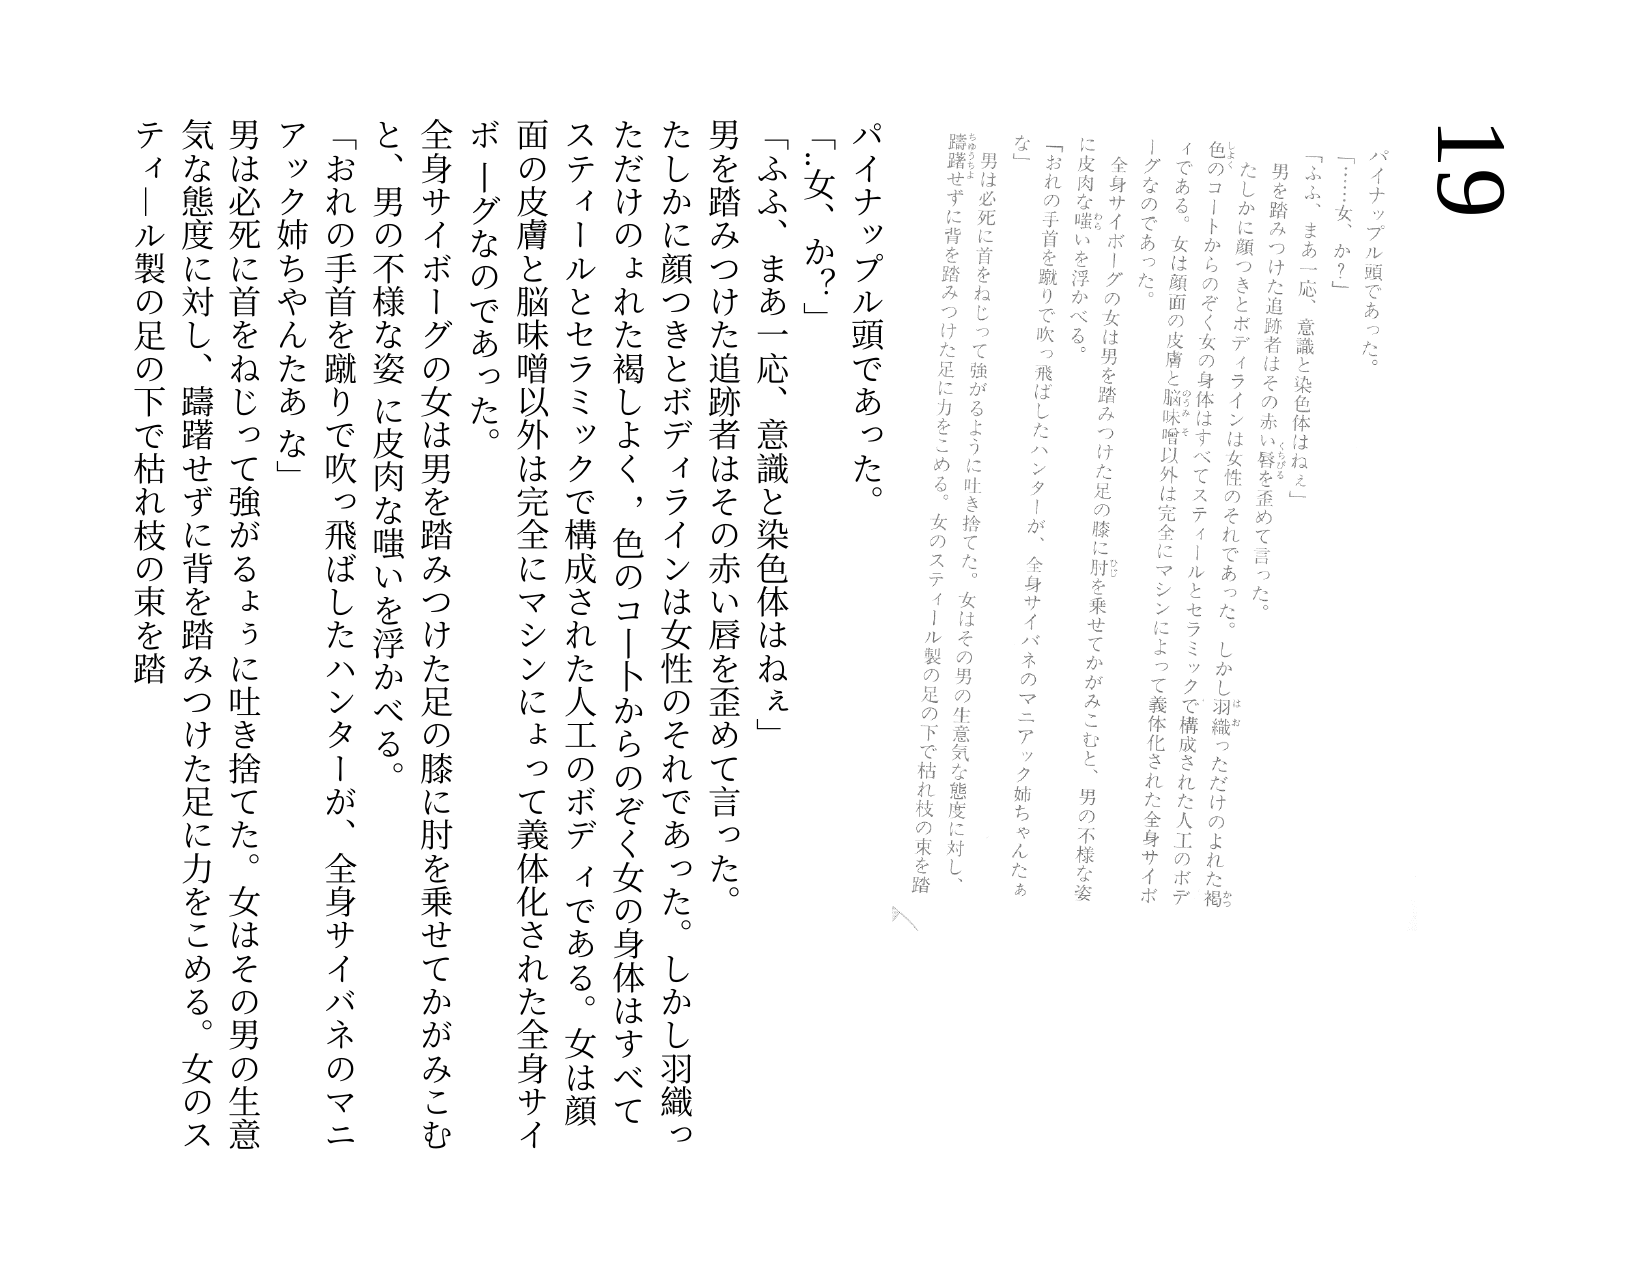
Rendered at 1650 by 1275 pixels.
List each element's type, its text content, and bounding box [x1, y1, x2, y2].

text 男は必死に首をねじって強がるょぅに吐き捨てた。女はその男の生意気な態度に対し、躊躇せずに背を踏みつけた足に力をこめる。女のスティ—ル製の足の下で枯れ枝の束を踏 [126, 118, 269, 1157]
text 「ふふ、まあ一応、意識と染色体はねぇ」 [749, 118, 797, 1157]
text パイナップル頭であった。 [844, 118, 892, 1157]
text 19 [1417, 118, 1532, 1157]
text たしかに顔つきとボディラインは女性のそれであった。しかし羽織っただけのょれた褐しよく ，色のコ丨卜からのぞく女の身体はすべてスティールとセラミックで構成された人工のボデ ィである。女は顔面の皮膚と脳味噌以外は完全にマシンにょって義体化された全身サイボ 丨グなのであった。 [461, 118, 701, 1157]
text 「おれの手首を蹴りで吹っ飛ばしたハンターが、全身サイバネのマニアック姉ちやんたあ な」 [269, 118, 365, 1157]
text 「..女、か？」 [797, 118, 844, 1157]
text 全身サイボーグの女は男を踏みつけた足の膝に肘を乗せてかがみこむと、男の不様な姿 に皮肉な嗤いを浮かべる。 [365, 118, 461, 1157]
text 男を踏みつけた追跡者はその赤い唇を歪めて言った。 [701, 118, 749, 1157]
